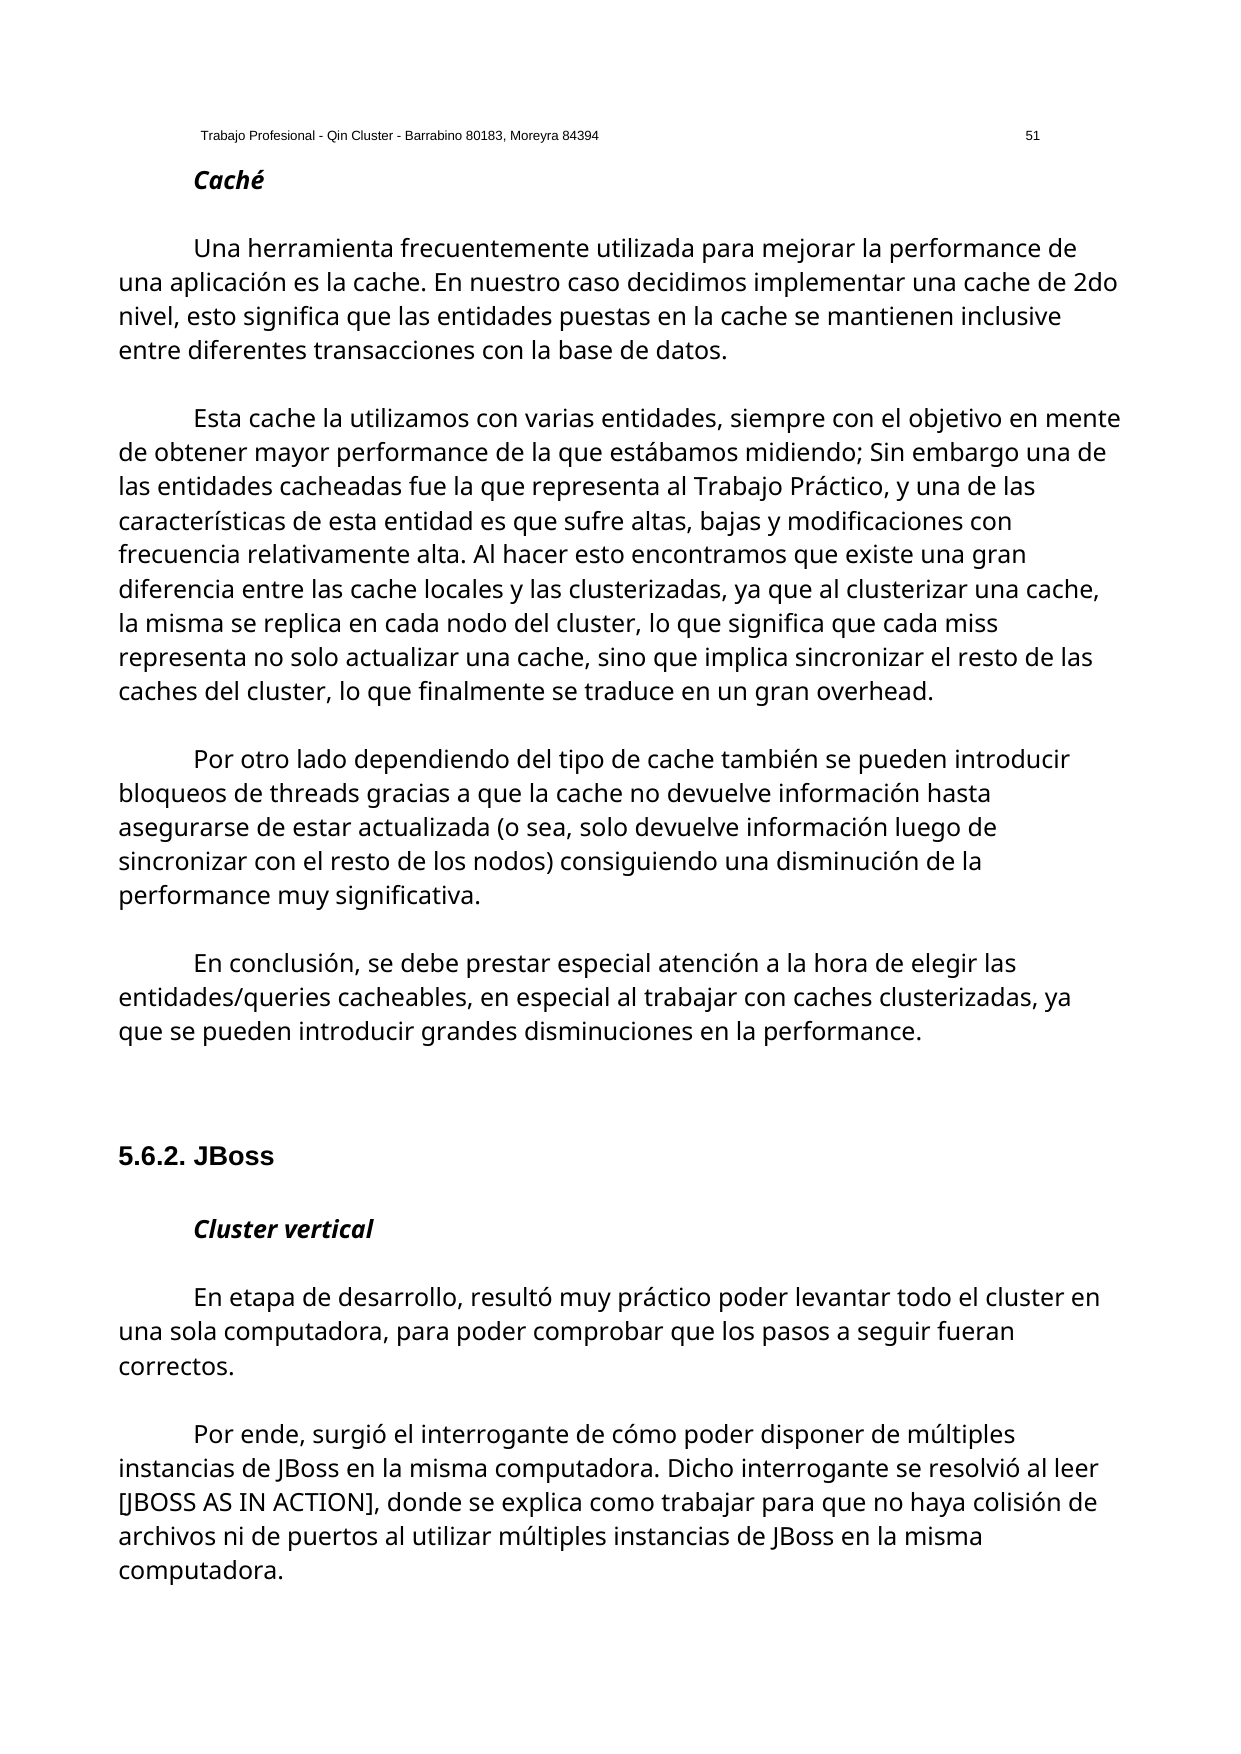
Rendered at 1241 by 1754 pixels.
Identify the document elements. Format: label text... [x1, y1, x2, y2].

text Esta cache la utilizamos con varias entidades, siempre con el objetivo en mente de obtener mayor performance de la que estábamos midiendo; Sin embargo una de las entidades cacheadas fue la que representa al Trabajo Práctico, y una de las características de esta entidad es que sufre altas, bajas y modificaciones con frecuencia relativamente alta. Al hacer esto encontramos que existe una gran diferencia entre las cache locales y las clusterizadas, ya que al clusterizar una cache, la misma se replica en cada nodo del cluster, lo que significa que cada miss representa no solo actualizar una cache, sino que implica sincronizar el resto de las caches del cluster, lo que finalmente se traduce en un gran overhead. [118, 401, 1122, 707]
text En conclusión, se debe prestar especial atención a la hora de elegir las entidades/queries cacheables, en especial al trabajar con caches clusterizadas, ya que se pueden introducir grandes disminuciones en la performance. [118, 946, 1122, 1048]
text Por ende, surgió el interrogante de cómo poder disponer de múltiples instancias de JBoss en la misma computadora. Dicho interrogante se resolvió al leer [JBOSS AS IN ACTION], donde se explica como trabajar para que no haya colisión de archivos ni de puertos al utilizar múltiples instancias de JBoss en la misma computadora. [118, 1416, 1122, 1587]
text Caché [118, 162, 1122, 197]
text Una herramienta frecuentemente utilizada para mejorar la performance de una aplicación es la cache. En nuestro caso decidimos implementar una cache de 2do nivel, esto significa que las entidades puestas en la cache se mantienen inclusive entre diferentes transacciones con la base de datos. [118, 231, 1122, 367]
subtitle 5.6.2. JBoss [118, 1141, 1122, 1172]
text Por otro lado dependiendo del tipo de cache también se pueden introducir bloqueos de threads gracias a que la cache no devuelve información hasta asegurarse de estar actualizada (o sea, solo devuelve información luego de sincronizar con el resto de los nodos) consiguiendo una disminución de la performance muy significativa. [118, 742, 1122, 912]
text En etapa de desarrollo, resultó muy práctico poder levantar todo el cluster en una sola computadora, para poder comprobar que los pasos a seguir fueran correctos. [118, 1280, 1122, 1382]
text Cluster vertical [118, 1212, 1122, 1246]
